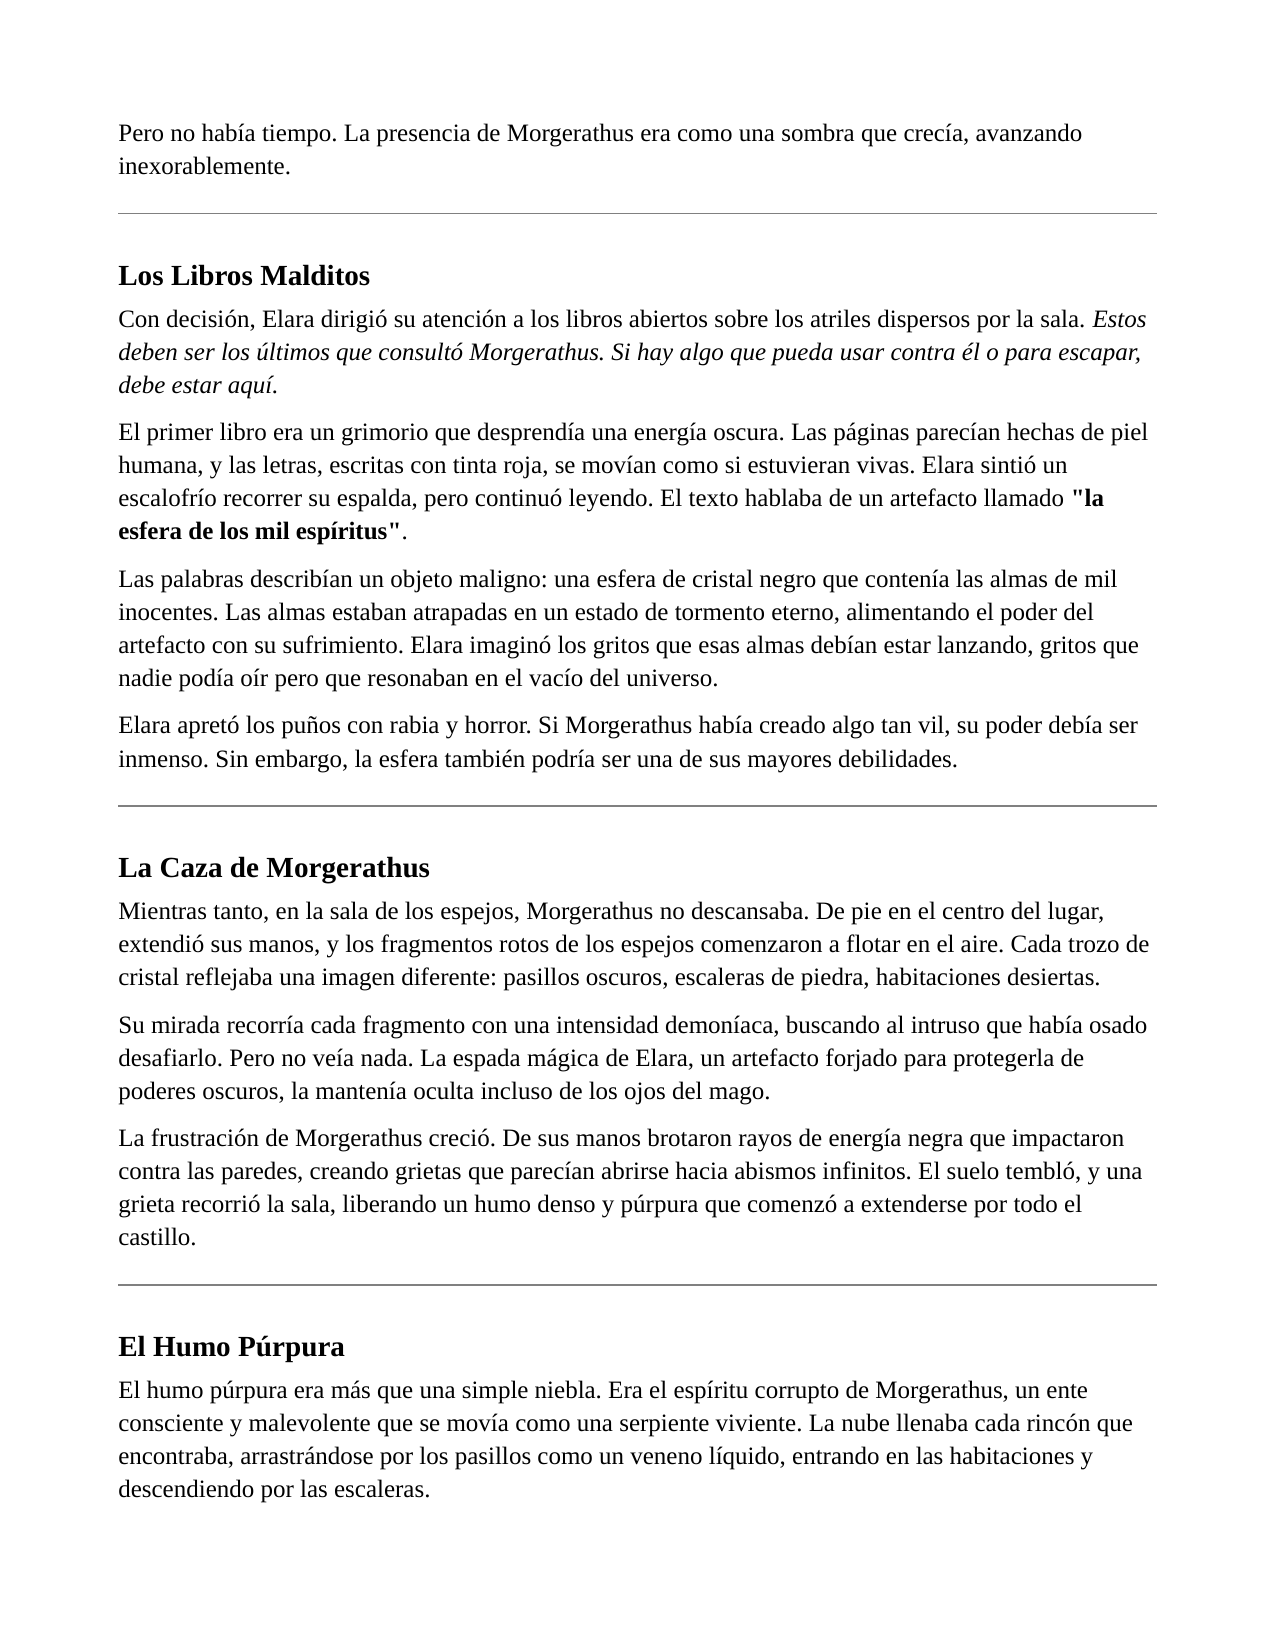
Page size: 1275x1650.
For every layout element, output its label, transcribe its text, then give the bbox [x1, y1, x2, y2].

text El primer libro era un grimorio que desprendía una energía oscura. Las páginas parecían hechas de piel humana, y las letras, escritas con tinta roja, se movían como si estuvieran vivas. Elara sintió un escalofrío recorrer su espalda, pero continuó leyendo. El texto hablaba de un artefacto llamado "la esfera de los mil espíritus". [118, 417, 1157, 545]
text La frustración de Morgerathus creció. De sus manos brotaron rayos de energía negra que impactaron contra las paredes, creando grietas que parecían abrirse hacia abismos infinitos. El suelo tembló, y una grieta recorrió la sala, liberando un humo denso y púrpura que comenzó a extenderse por todo el castillo. [118, 1123, 1157, 1251]
text El humo púrpura era más que una simple niebla. Era el espíritu corrupto de Morgerathus, un ente consciente y malevolente que se movía como una serpiente viviente. La nube llenaba cada rincón que encontraba, arrastrándose por los pasillos como un veneno líquido, entrando en las habitaciones y descendiendo por las escaleras. [118, 1375, 1157, 1503]
text Mientras tanto, en la sala de los espejos, Morgerathus no descansaba. De pie en el centro del lugar, extendió sus manos, y los fragmentos rotos de los espejos comenzaron a flotar en el aire. Cada trozo de cristal reflejaba una imagen diferente: pasillos oscuros, escaleras de piedra, habitaciones desiertas. [118, 896, 1157, 991]
subtitle Los Libros Malditos [118, 258, 1157, 291]
text Las palabras describían un objeto maligno: una esfera de cristal negro que contenía las almas de mil inocentes. Las almas estaban atrapadas en un estado de tormento eterno, alimentando el poder del artefacto con su sufrimiento. Elara imaginó los gritos que esas almas debían estar lanzando, gritos que nadie podía oír pero que resonaban en el vacío del universo. [118, 564, 1157, 692]
subtitle La Caza de Morgerathus [118, 850, 1157, 884]
text Con decisión, Elara dirigió su atención a los libros abiertos sobre los atriles dispersos por la sala. Estos deben ser los últimos que consultó Morgerathus. Si hay algo que pueda usar contra él o para escapar, debe estar aquí. [118, 304, 1157, 398]
text Pero no había tiempo. La presencia de Morgerathus era como una sombra que crecía, avanzando inexorablemente. [118, 118, 1157, 180]
text Elara apretó los puños con rabia y horror. Si Morgerathus había creado algo tan vil, su poder debía ser inmenso. Sin embargo, la esfera también podría ser una de sus mayores debilidades. [118, 711, 1157, 772]
subtitle El Humo Púrpura [118, 1329, 1157, 1362]
text Su mirada recorría cada fragmento con una intensidad demoníaca, buscando al intruso que había osado desafiarlo. Pero no veía nada. La espada mágica de Elara, un artefacto forjado para protegerla de poderes oscuros, la mantenía oculta incluso de los ojos del mago. [118, 1010, 1157, 1104]
